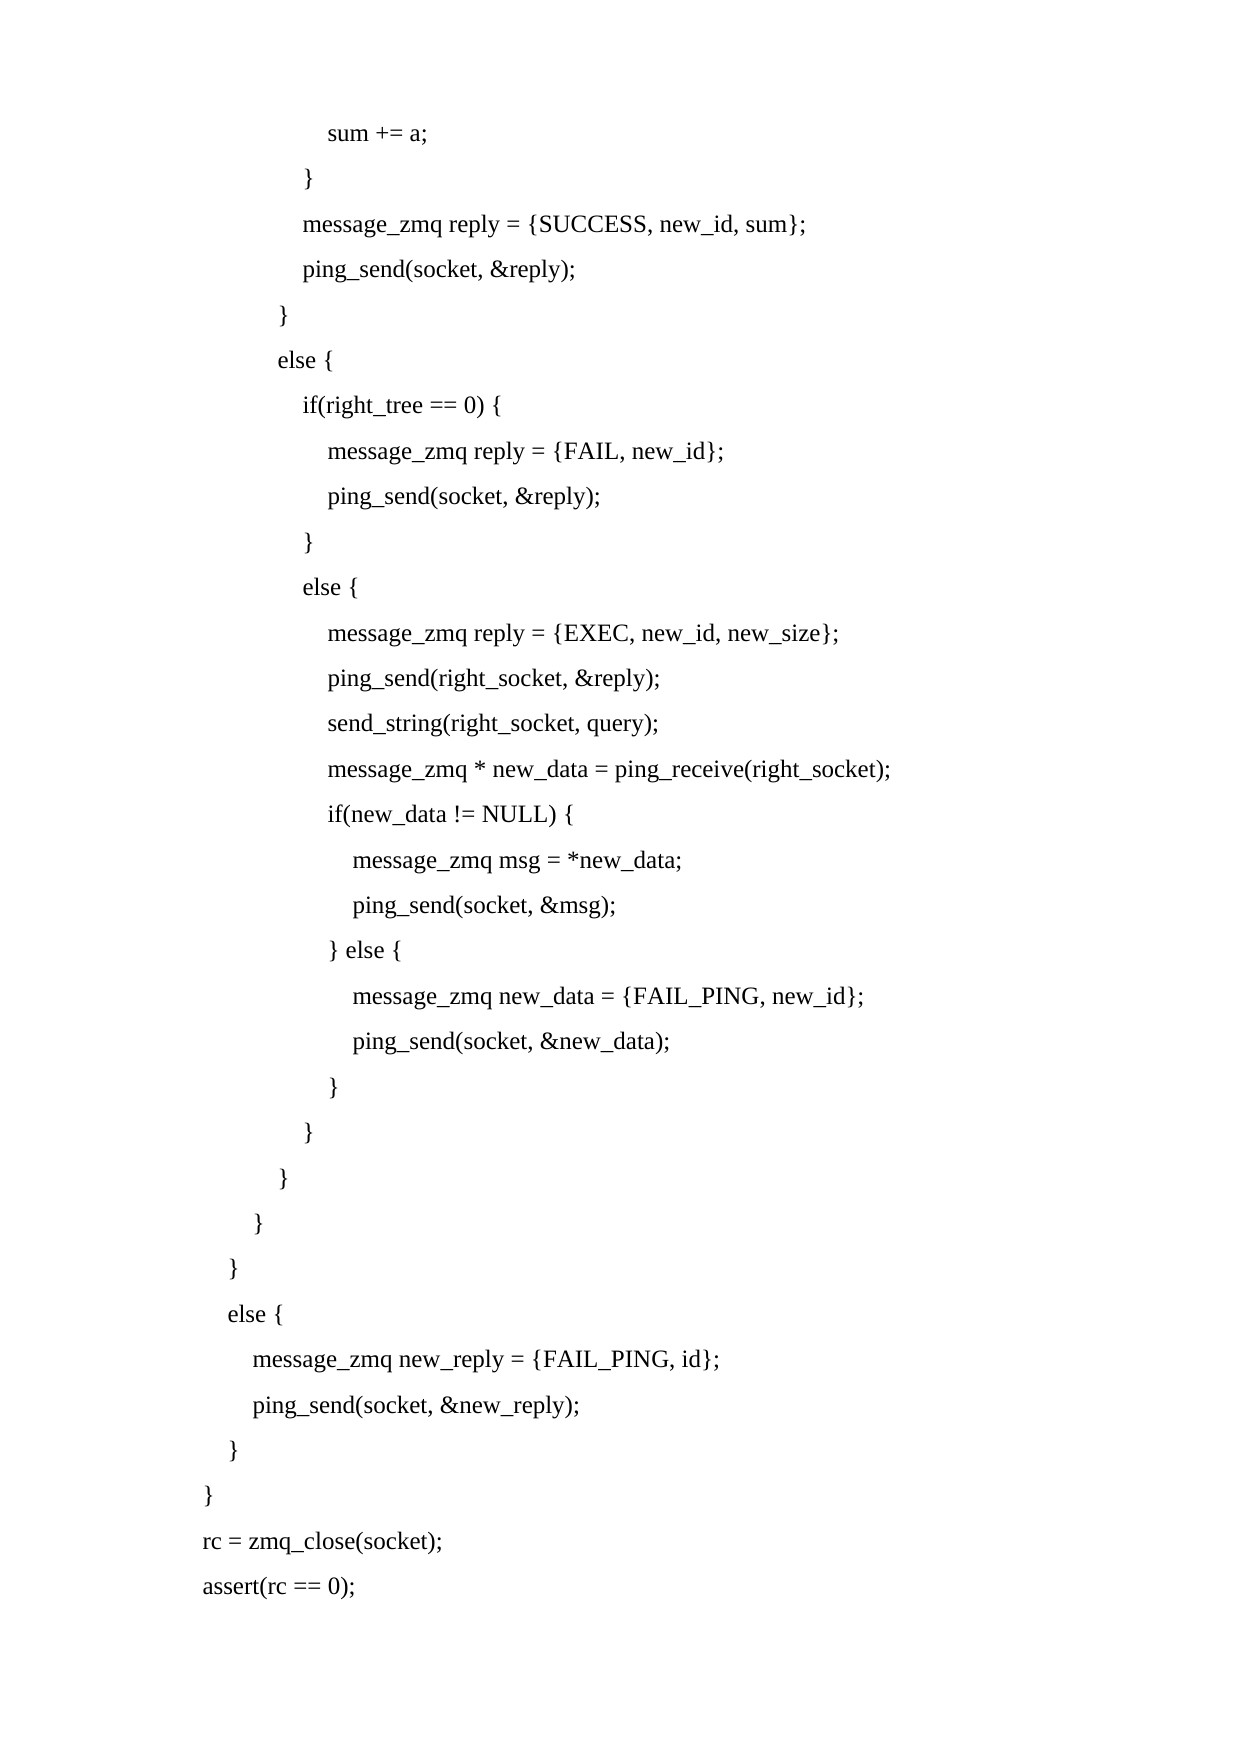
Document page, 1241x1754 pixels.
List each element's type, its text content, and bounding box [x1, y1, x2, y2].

text } [177, 1072, 1152, 1101]
text ping_send(socket, &new_data); [177, 1026, 1152, 1055]
text } [177, 1253, 1152, 1282]
text } [177, 1163, 1152, 1191]
text } [177, 1208, 1152, 1237]
text if(new_data != NULL) { [177, 799, 1152, 828]
text rc = zmq_close(socket); [177, 1526, 1152, 1555]
text message_zmq reply = {FAIL, new_id}; [177, 436, 1152, 465]
text ping_send(socket, &new_reply); [177, 1390, 1152, 1418]
text message_zmq msg = *new_data; [177, 845, 1152, 873]
text ping_send(socket, &reply); [177, 254, 1152, 283]
text assert(rc == 0); [177, 1571, 1152, 1600]
text else { [177, 572, 1152, 601]
text } [177, 527, 1152, 556]
text } [177, 1435, 1152, 1464]
text if(right_tree == 0) { [177, 391, 1152, 419]
text ping_send(socket, &reply); [177, 481, 1152, 510]
text sum += a; [177, 118, 1152, 147]
text message_zmq new_reply = {FAIL_PING, id}; [177, 1344, 1152, 1373]
text else { [177, 1299, 1152, 1328]
text ping_send(right_socket, &reply); [177, 663, 1152, 692]
text send_string(right_socket, query); [177, 708, 1152, 737]
text } else { [177, 936, 1152, 964]
text ping_send(socket, &msg); [177, 890, 1152, 919]
text } [177, 163, 1152, 192]
text } [177, 1481, 1152, 1509]
text else { [177, 345, 1152, 374]
text } [177, 1117, 1152, 1146]
text } [177, 300, 1152, 328]
text message_zmq reply = {EXEC, new_id, new_size}; [177, 618, 1152, 646]
text message_zmq new_data = {FAIL_PING, new_id}; [177, 981, 1152, 1010]
text message_zmq * new_data = ping_receive(right_socket); [177, 754, 1152, 783]
text message_zmq reply = {SUCCESS, new_id, sum}; [177, 209, 1152, 238]
